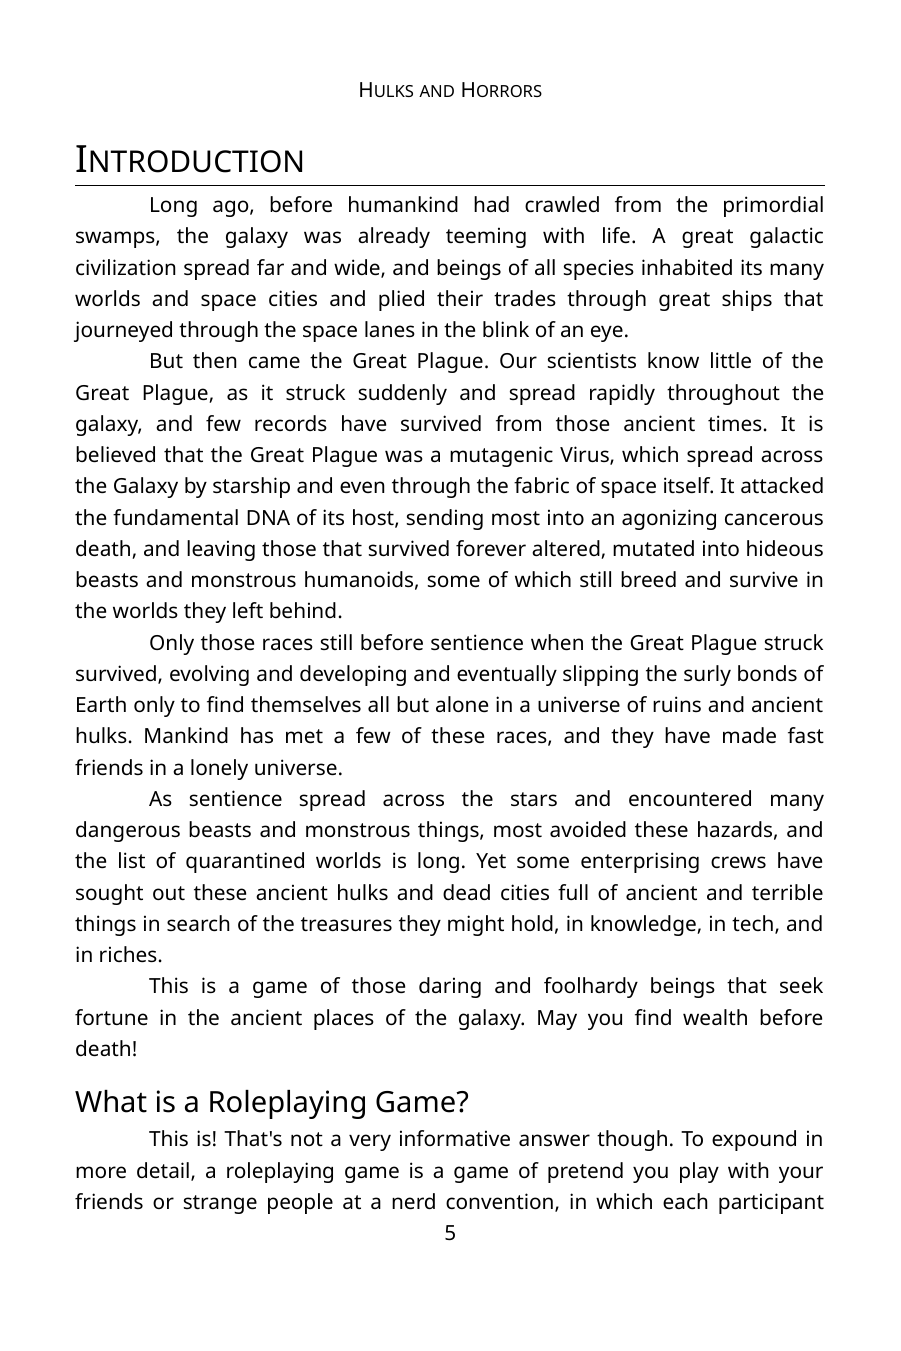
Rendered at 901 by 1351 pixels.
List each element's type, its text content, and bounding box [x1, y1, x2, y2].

text This is! That's not a very informative answer though. To expound in more detail, a roleplaying game is a game of pretend you play with your friends or strange people at a nerd convention, in which each participant [75, 1124, 825, 1215]
text But then came the Great Plague. Our scientists know little of the Great Plague, as it struck suddenly and spread rapidly throughout the galaxy, and few records have survived from those ancient times. It is believed that the Great Plague was a mutagenic Virus, which spread across the Galaxy by starship and even through the fabric of space itself. It attacked the fundamental DNA of its host, sending most into an agonizing cancerous death, and leaving those that survived forever altered, mutated into hideous beasts and monstrous humanoids, some of which still breed and survive in the worlds they left behind. [75, 347, 825, 625]
text As sentience spread across the stars and encountered many dangerous beasts and monstrous things, most avoided these hazards, and the list of quarantined worlds is long. Yet some enterprising crews have sought out these ancient hulks and dead cities full of ancient and terrible things in search of the treasures they might hold, in knowledge, in tech, and in riches. [75, 784, 825, 969]
text Long ago, before humankind had crawled from the primordial swamps, the galaxy was already teeming with life. A great galactic civilization spread far and wide, and beings of all species inhabited its many worlds and space cities and plied their trades through great ships that journeyed through the space lanes in the blink of an eye. [75, 190, 825, 344]
subtitle What is a Roleplaying Game? [75, 1082, 825, 1121]
text This is a game of those daring and foolhardy beings that seek fortune in the ancient places of the galaxy. May you find wealth before death! [75, 972, 825, 1062]
subtitle Introduction [75, 132, 825, 185]
text Only those races still before sentience when the Great Plague struck survived, evolving and developing and eventually slipping the surly bonds of Earth only to find themselves all but alone in a universe of ruins and ancient hulks. Mankind has met a few of these races, and they have made fast friends in a lonely universe. [75, 628, 825, 781]
